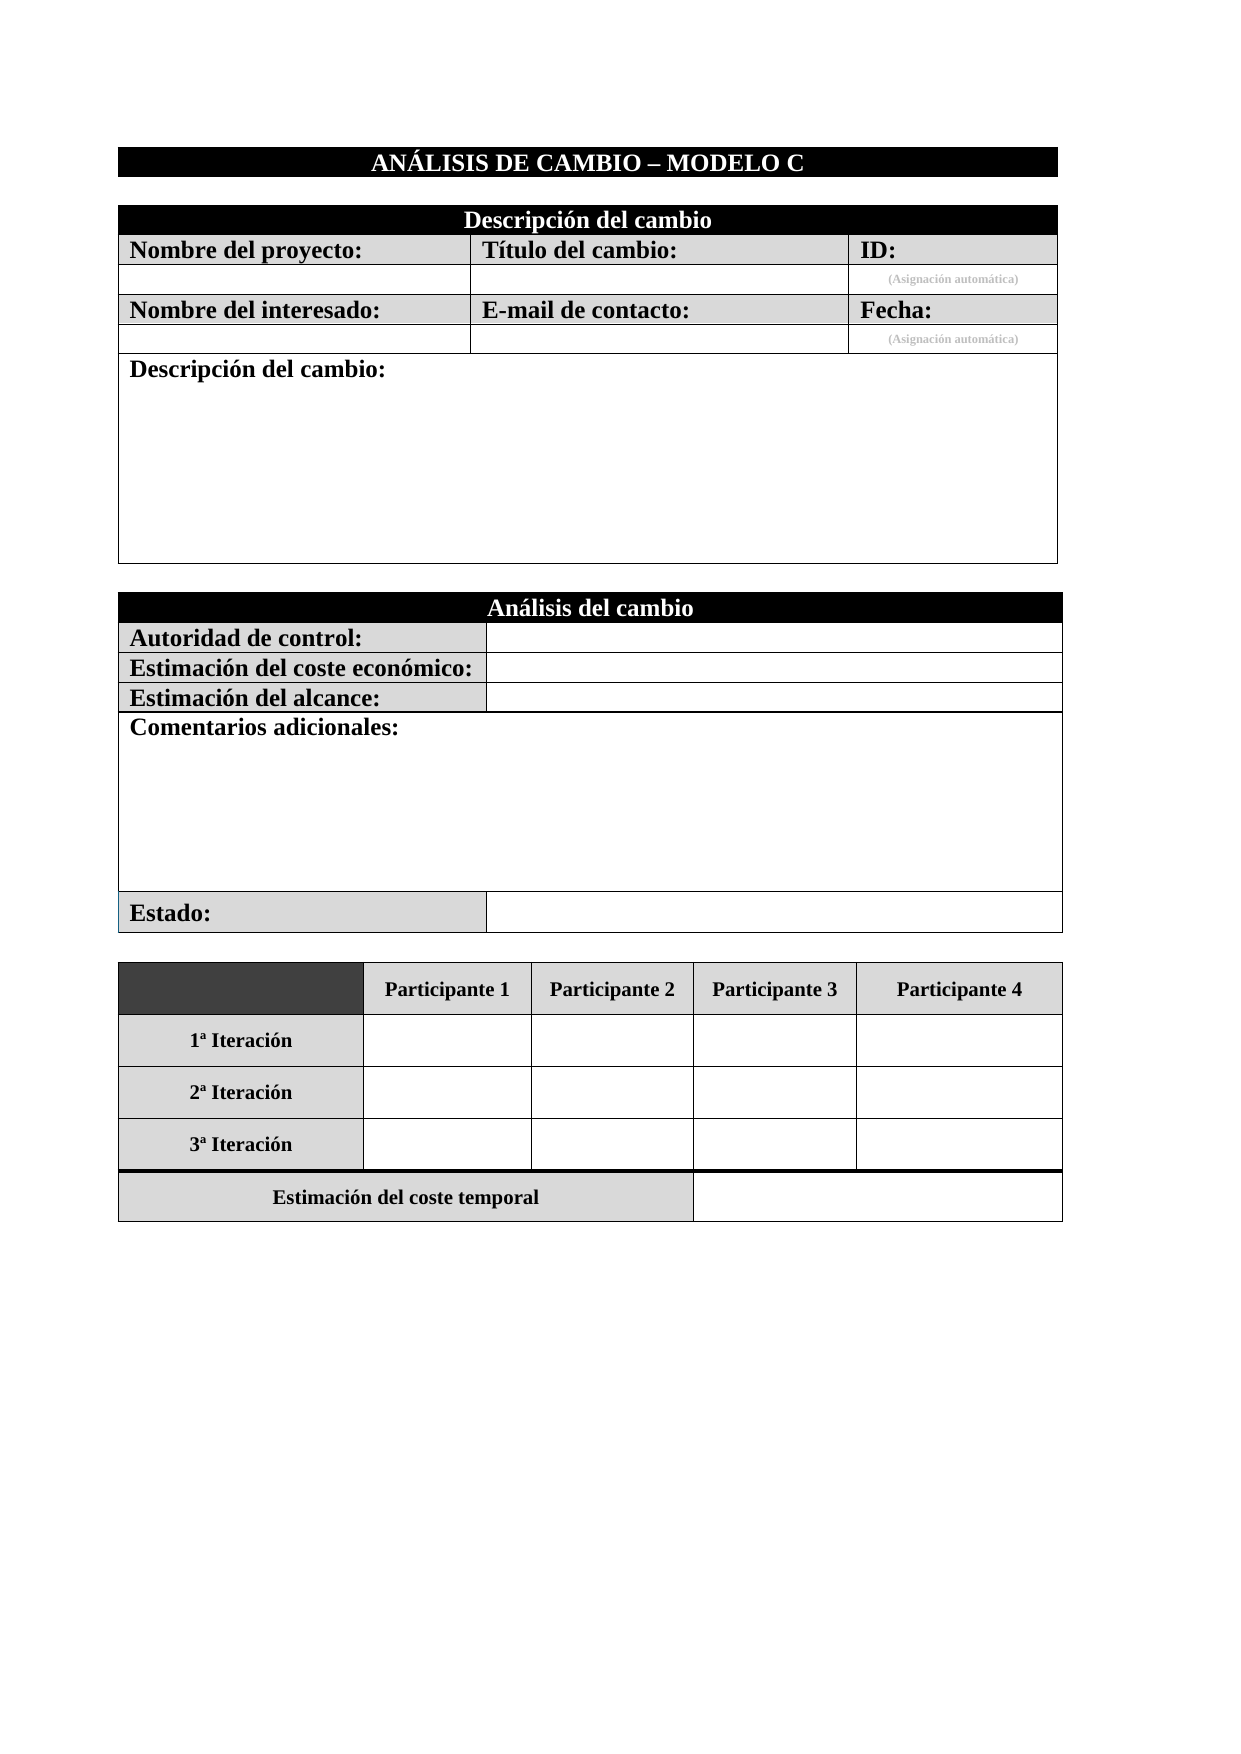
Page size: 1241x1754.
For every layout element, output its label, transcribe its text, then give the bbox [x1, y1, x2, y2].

table_cell [532, 1119, 693, 1169]
table_header Participante 3 [694, 963, 856, 1014]
table_cell [119, 265, 470, 294]
table_cell [532, 1015, 693, 1066]
table_cell (Asignación automática) [849, 325, 1057, 353]
table_cell [487, 683, 1062, 711]
table_cell [487, 623, 1062, 652]
table_cell [857, 1015, 1062, 1066]
table_header ANÁLISIS DE CAMBIO – MODELO C [119, 148, 1057, 177]
table_cell [364, 1119, 531, 1169]
table_header Análisis del cambio [119, 593, 1062, 622]
table_cell [487, 892, 1062, 932]
table_cell [694, 1173, 1062, 1221]
table_cell E-mail de contacto: [471, 295, 848, 323]
table_header Participante 1 [364, 963, 531, 1014]
table_cell (Asignación automática) [849, 265, 1057, 294]
table_cell Título del cambio: [471, 235, 848, 264]
table_cell Comentarios adicionales: [119, 713, 1062, 891]
table_cell Nombre del proyecto: [119, 235, 470, 264]
table_cell [364, 1067, 531, 1118]
table_cell [487, 653, 1062, 682]
table_cell [119, 325, 470, 353]
table_cell Autoridad de control: [119, 623, 486, 652]
table_cell Descripción del cambio: [119, 354, 1057, 562]
table_cell [694, 1015, 856, 1066]
table_cell 3ª Iteración [119, 1119, 363, 1169]
table_cell Estimación del alcance: [119, 683, 486, 711]
table_header [119, 963, 363, 1014]
table_cell Fecha: [849, 295, 1057, 323]
table_cell [364, 1015, 531, 1066]
table_cell [471, 265, 848, 294]
table_cell 1ª Iteración [119, 1015, 363, 1066]
table_cell ID: [849, 235, 1057, 264]
table_header Participante 4 [857, 963, 1062, 1014]
table_cell [118, 177, 1057, 205]
table_cell [532, 1067, 693, 1118]
table_cell [694, 1119, 856, 1169]
table_cell 2ª Iteración [119, 1067, 363, 1118]
table_cell Estimación del coste temporal [119, 1173, 693, 1221]
table_cell Estado: [119, 892, 486, 932]
table_cell [694, 1067, 856, 1118]
table_cell Nombre del interesado: [119, 295, 470, 323]
table_cell Estimación del coste económico: [119, 653, 486, 682]
table_cell Descripción del cambio [119, 205, 1057, 234]
table_cell [471, 325, 848, 353]
table_cell [857, 1119, 1062, 1169]
table_cell [857, 1067, 1062, 1118]
table_header Participante 2 [532, 963, 693, 1014]
